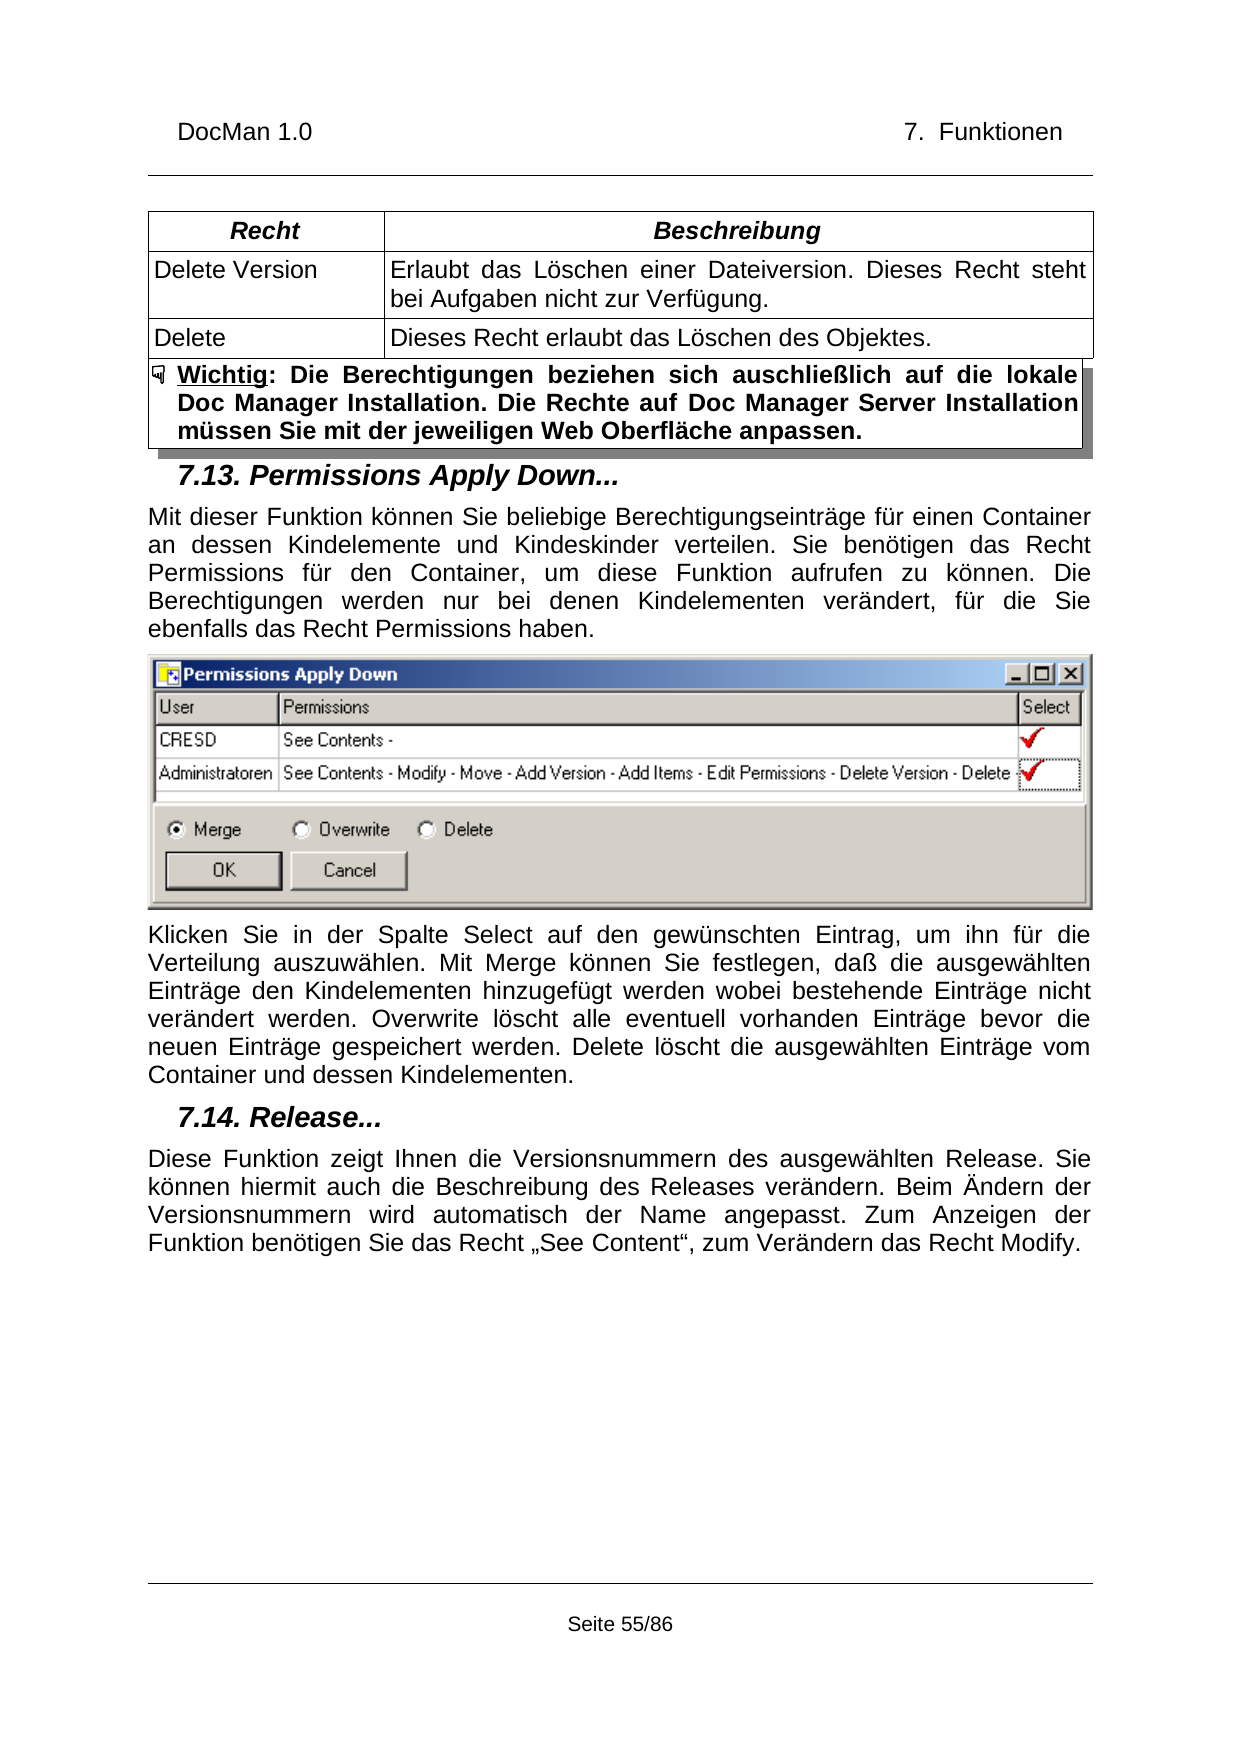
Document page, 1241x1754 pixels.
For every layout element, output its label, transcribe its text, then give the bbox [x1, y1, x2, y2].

table_cell Delete Version [149, 252, 384, 318]
text Klicken Sie in der Spalte Select auf den gewünschten Eintrag, um ihn für die Verteilung auszuwählen. Mit Merge können Sie festlegen, daß die ausgewählten Einträge den Kindelementen hinzugefügt werden wobei bestehende Einträge nicht verändert werden. Overwrite löscht alle eventuell vorhanden Einträge bevor die neuen Einträge gespeichert werden. Delete löscht die ausgewählten Einträge vom Container und dessen Kindelementen. [148, 921, 1093, 1089]
text Mit dieser Funktion können Sie beliebige Berechtigungseinträge für einen Container an dessen Kindelemente und Kindeskinder verteilen. Sie benötigen das Recht Permissions für den Container, um diese Funktion aufrufen zu können. Die Berechtigungen werden nur bei denen Kindelementen verändert, für die Sie ebenfalls das Recht Permissions haben. [148, 503, 1093, 643]
subtitle Permissions Apply Down... [177, 459, 1093, 491]
text Diese Funktion zeigt Ihnen die Versionsnummern des ausgewählten Release. Sie können hiermit auch die Beschreibung des Releases verändern. Beim Ändern der Versionsnummern wird automatisch der Name angepasst. Zum Anzeigen der Funktion benötigen Sie das Recht „See Content“, zum Verändern das Recht Modify. [148, 1145, 1093, 1257]
picture [147, 654, 1093, 910]
table_cell Delete [149, 319, 384, 358]
subtitle Release... [177, 1101, 1093, 1133]
table_header Beschreibung [385, 212, 1093, 251]
table_header Recht [149, 212, 384, 251]
table_cell Dieses Recht erlaubt das Löschen des Objektes. [385, 319, 1093, 358]
table_cell Erlaubt das Löschen einer Dateiversion. Dieses Recht steht bei Aufgaben nicht zur Verfügung. [385, 252, 1093, 318]
list Wichtig: Die Berechtigungen beziehen sich auschließlich auf die lokale Doc Manager Installation. Die Rechte auf Doc Manager Server Installation müssen Sie mit der jeweiligen Web Oberfläche anpassen. [149, 359, 1082, 448]
